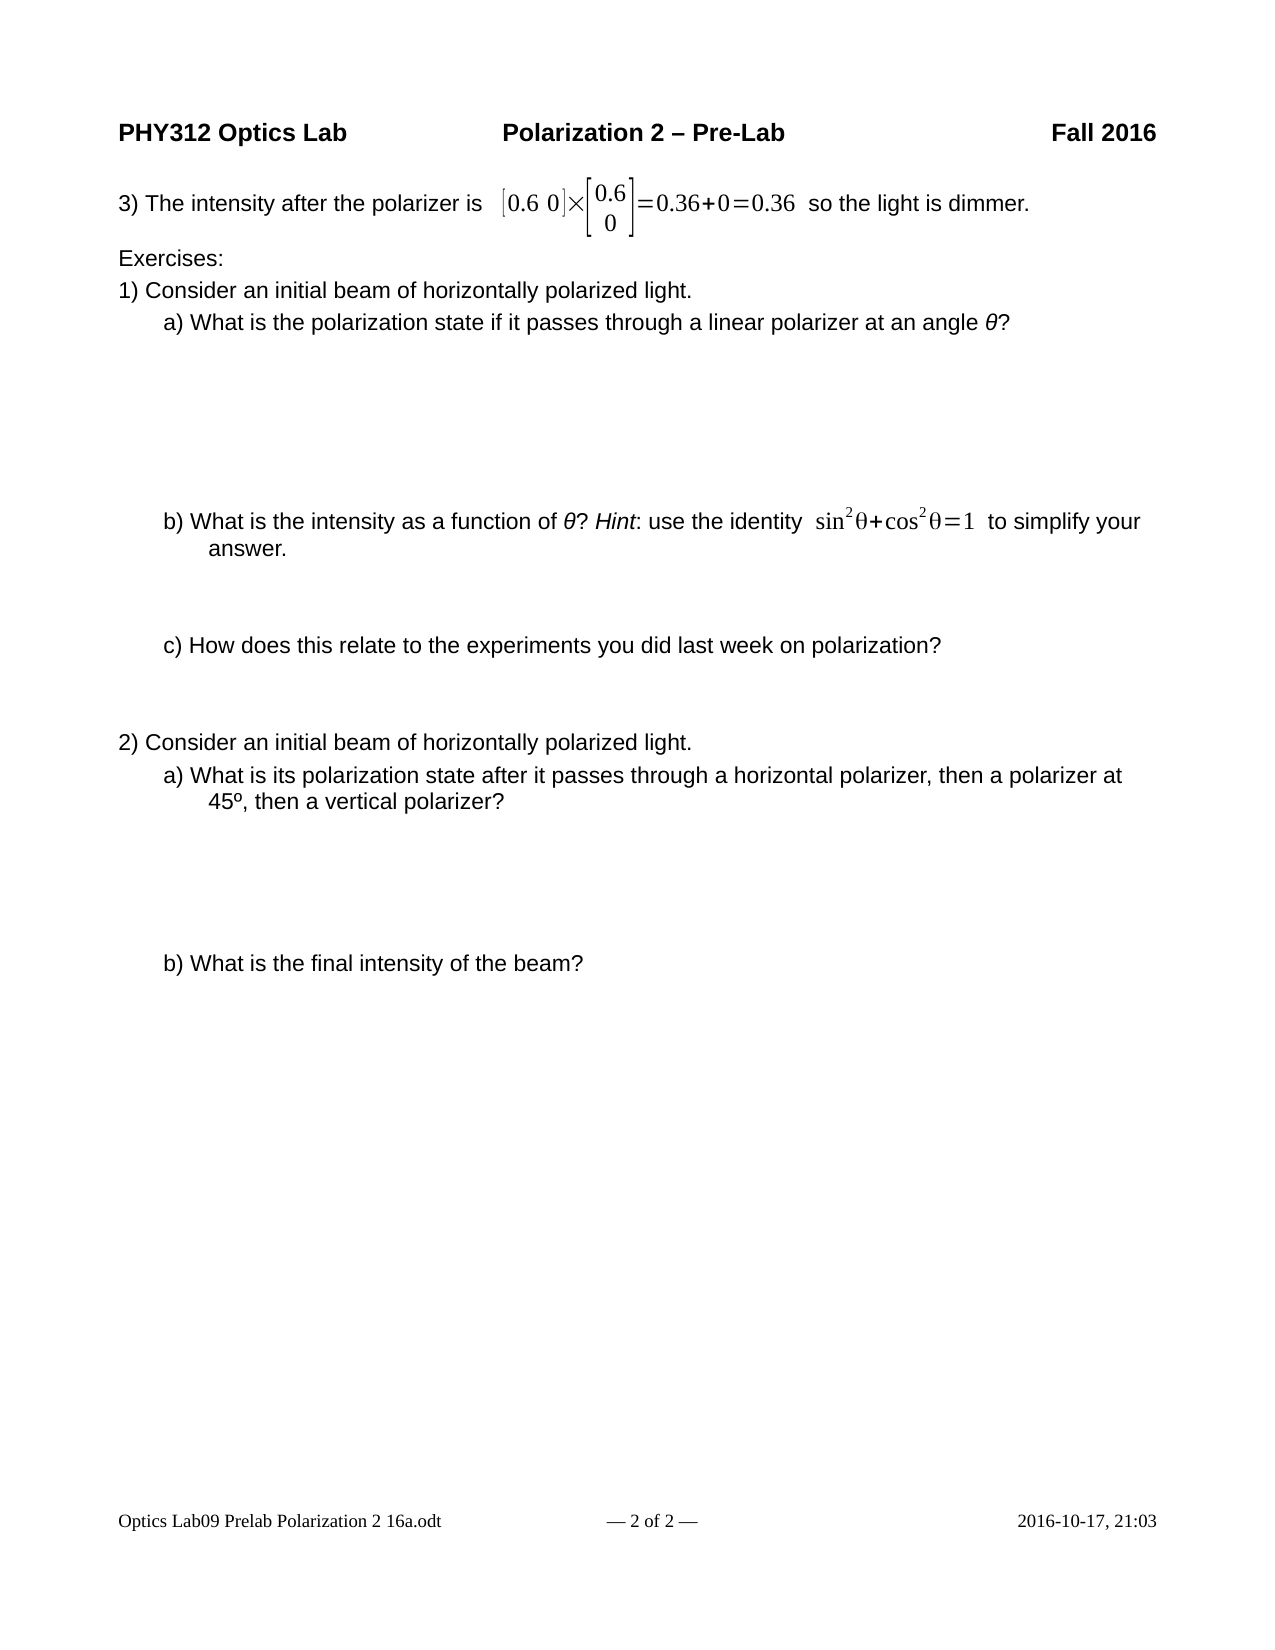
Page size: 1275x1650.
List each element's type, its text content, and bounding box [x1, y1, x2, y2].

list What is the final intensity of the beam? [163, 950, 1157, 976]
list What is the polarization state if it passes through a linear polarizer at an angle θ? [163, 309, 1157, 336]
list What is its polarization state after it passes through a horizontal polarizer, then a polarizer at 45º, then a vertical polarizer? [163, 762, 1157, 814]
list What is the intensity as a function of θ? Hint: use the identity to simplify your answer. [163, 504, 1157, 561]
text Exercises: [118, 244, 1157, 271]
list Consider an initial beam of horizontally polarized light. [118, 277, 1157, 303]
list Consider an initial beam of horizontally polarized light. [118, 729, 1157, 756]
list The intensity after the polarizer is so the light is dimmer. [118, 176, 1157, 238]
list How does this relate to the experiments you did last week on polarization? [163, 632, 1157, 658]
